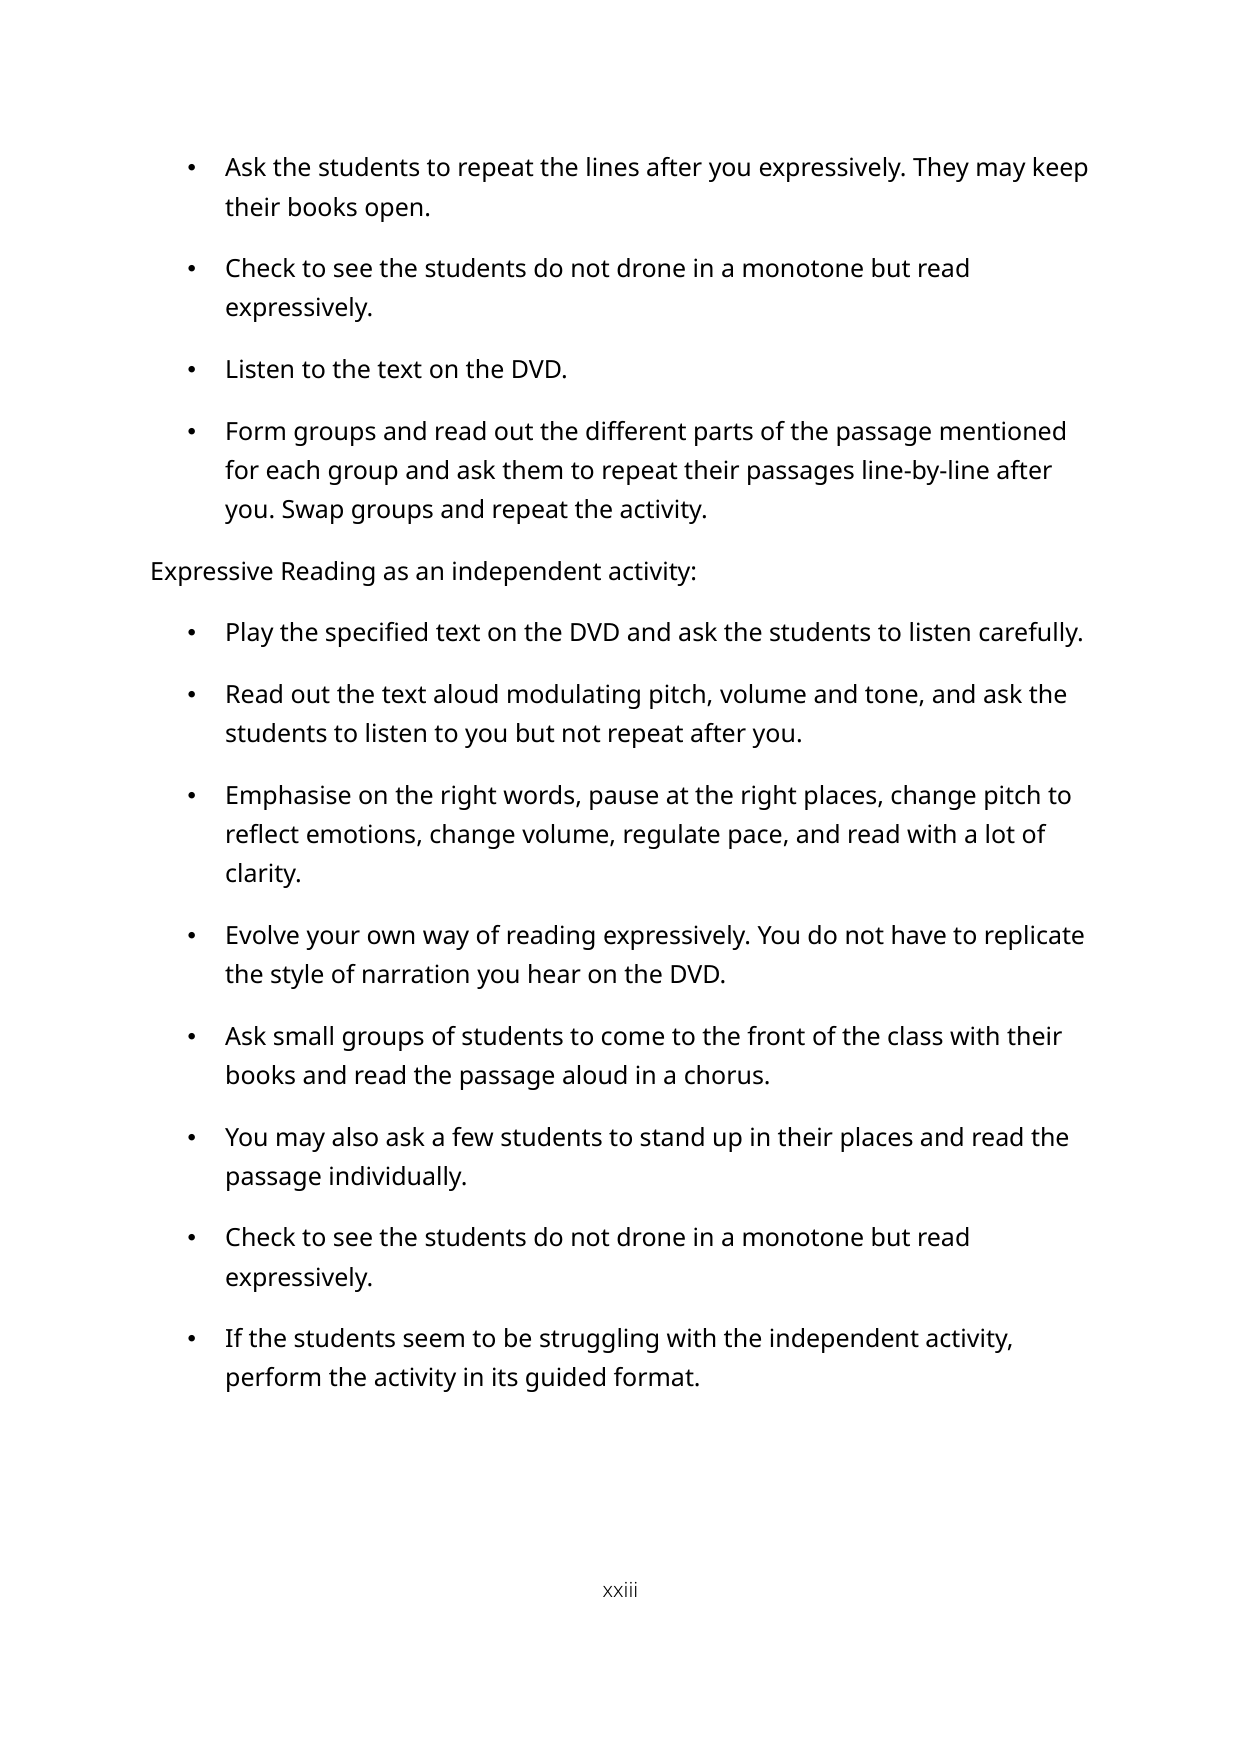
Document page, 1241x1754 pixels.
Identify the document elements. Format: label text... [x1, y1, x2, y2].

list Play the specified text on the DVD and ask the students to listen carefully. [187, 615, 1091, 649]
list Evolve your own way of reading expressively. You do not have to replicate the style of narration you hear on the DVD. [187, 917, 1091, 991]
list Form groups and read out the different parts of the passage mentioned for each group and ask them to repeat their passages line-by-line after you. Swap groups and repeat the activity. [187, 413, 1091, 526]
list Check to see the students do not drone in a monotone but read expressively. [187, 1220, 1091, 1293]
list Emphasise on the right words, pause at the right places, change pitch to reflect emotions, change volume, regulate pace, and read with a lot of clarity. [187, 777, 1091, 890]
list Ask the students to repeat the lines after you expressively. They may keep their books open. [187, 150, 1091, 223]
list Check to see the students do not drone in a monotone but read expressively. [187, 251, 1091, 324]
text Expressive Reading as an independent activity: [150, 553, 1091, 587]
list Read out the text aloud modulating pitch, volume and tone, and ask the students to listen to you but not repeat after you. [187, 677, 1091, 750]
list Listen to the text on the DVD. [187, 352, 1091, 386]
list You may also ask a few students to stand up in their places and read the passage individually. [187, 1119, 1091, 1192]
list If the students seem to be struggling with the independent activity, perform the activity in its guided format. [187, 1321, 1091, 1394]
list Ask small groups of students to come to the front of the class with their books and read the passage aloud in a chorus. [187, 1018, 1091, 1092]
